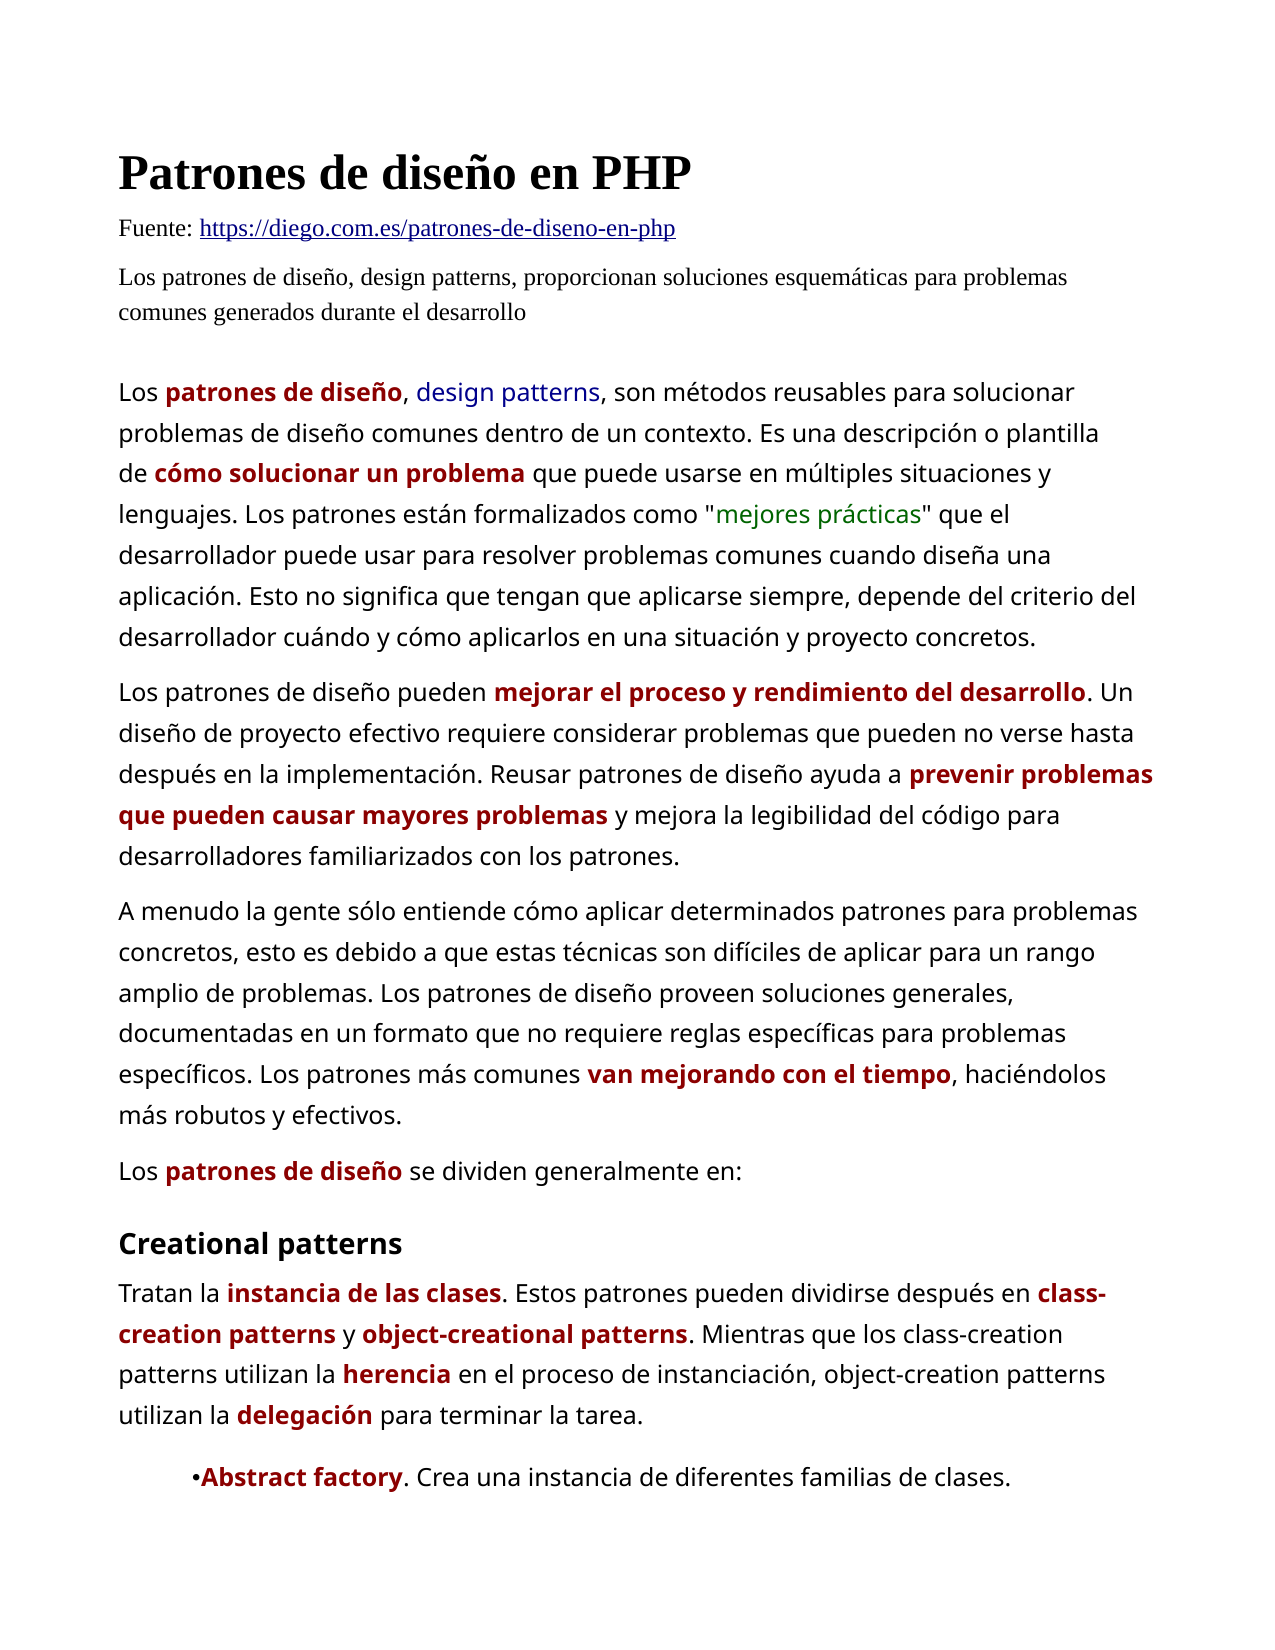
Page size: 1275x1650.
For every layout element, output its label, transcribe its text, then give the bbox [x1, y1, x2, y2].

text Los patrones de diseño, design patterns, proporcionan soluciones esquemáticas para problemas comunes generados durante el desarrollo [118, 262, 1157, 325]
text Los patrones de diseño, design patterns, son métodos reusables para solucionar problemas de diseño comunes dentro de un contexto. Es una descripción o plantilla de cómo solucionar un problema que puede usarse en múltiples situaciones y lenguajes. Los patrones están formalizados como "mejores prácticas" que el desarrollador puede usar para resolver problemas comunes cuando diseña una aplicación. Esto no significa que tengan que aplicarse siempre, depende del criterio del desarrollador cuándo y cómo aplicarlos en una situación y proyecto concretos. [118, 374, 1157, 653]
subtitle Creational patterns [118, 1223, 1157, 1263]
subtitle Patrones de diseño en PHP [118, 143, 1157, 201]
text Los patrones de diseño pueden mejorar el proceso y rendimiento del desarrollo. Un diseño de proyecto efectivo requiere considerar problemas que pueden no verse hasta después en la implementación. Reusar patrones de diseño ayuda a prevenir problemas que pueden causar mayores problemas y mejora la legibilidad del código para desarrolladores familiarizados con los patrones. [118, 675, 1157, 872]
text Los patrones de diseño se dividen generalmente en: [118, 1153, 1157, 1187]
text A menudo la gente sólo entiende cómo aplicar determinados patrones para problemas concretos, esto es debido a que estas técnicas son difíciles de aplicar para un rango amplio de problemas. Los patrones de diseño proveen soluciones generales, documentadas en un formato que no requiere reglas específicas para problemas específicos. Los patrones más comunes van mejorando con el tiempo, haciéndolos más robutos y efectivos. [118, 894, 1157, 1132]
text Tratan la instancia de las clases. Estos patrones pueden dividirse después en class-creation patterns y object-creational patterns. Mientras que los class-creation patterns utilizan la herencia en el proceso de instanciación, object-creation patterns utilizan la delegación para terminar la tarea. [118, 1275, 1157, 1432]
text Fuente: https://diego.com.es/patrones-de-diseno-en-php [118, 213, 1157, 242]
list Abstract factory. Crea una instancia de diferentes familias de clases. [118, 1453, 1157, 1494]
